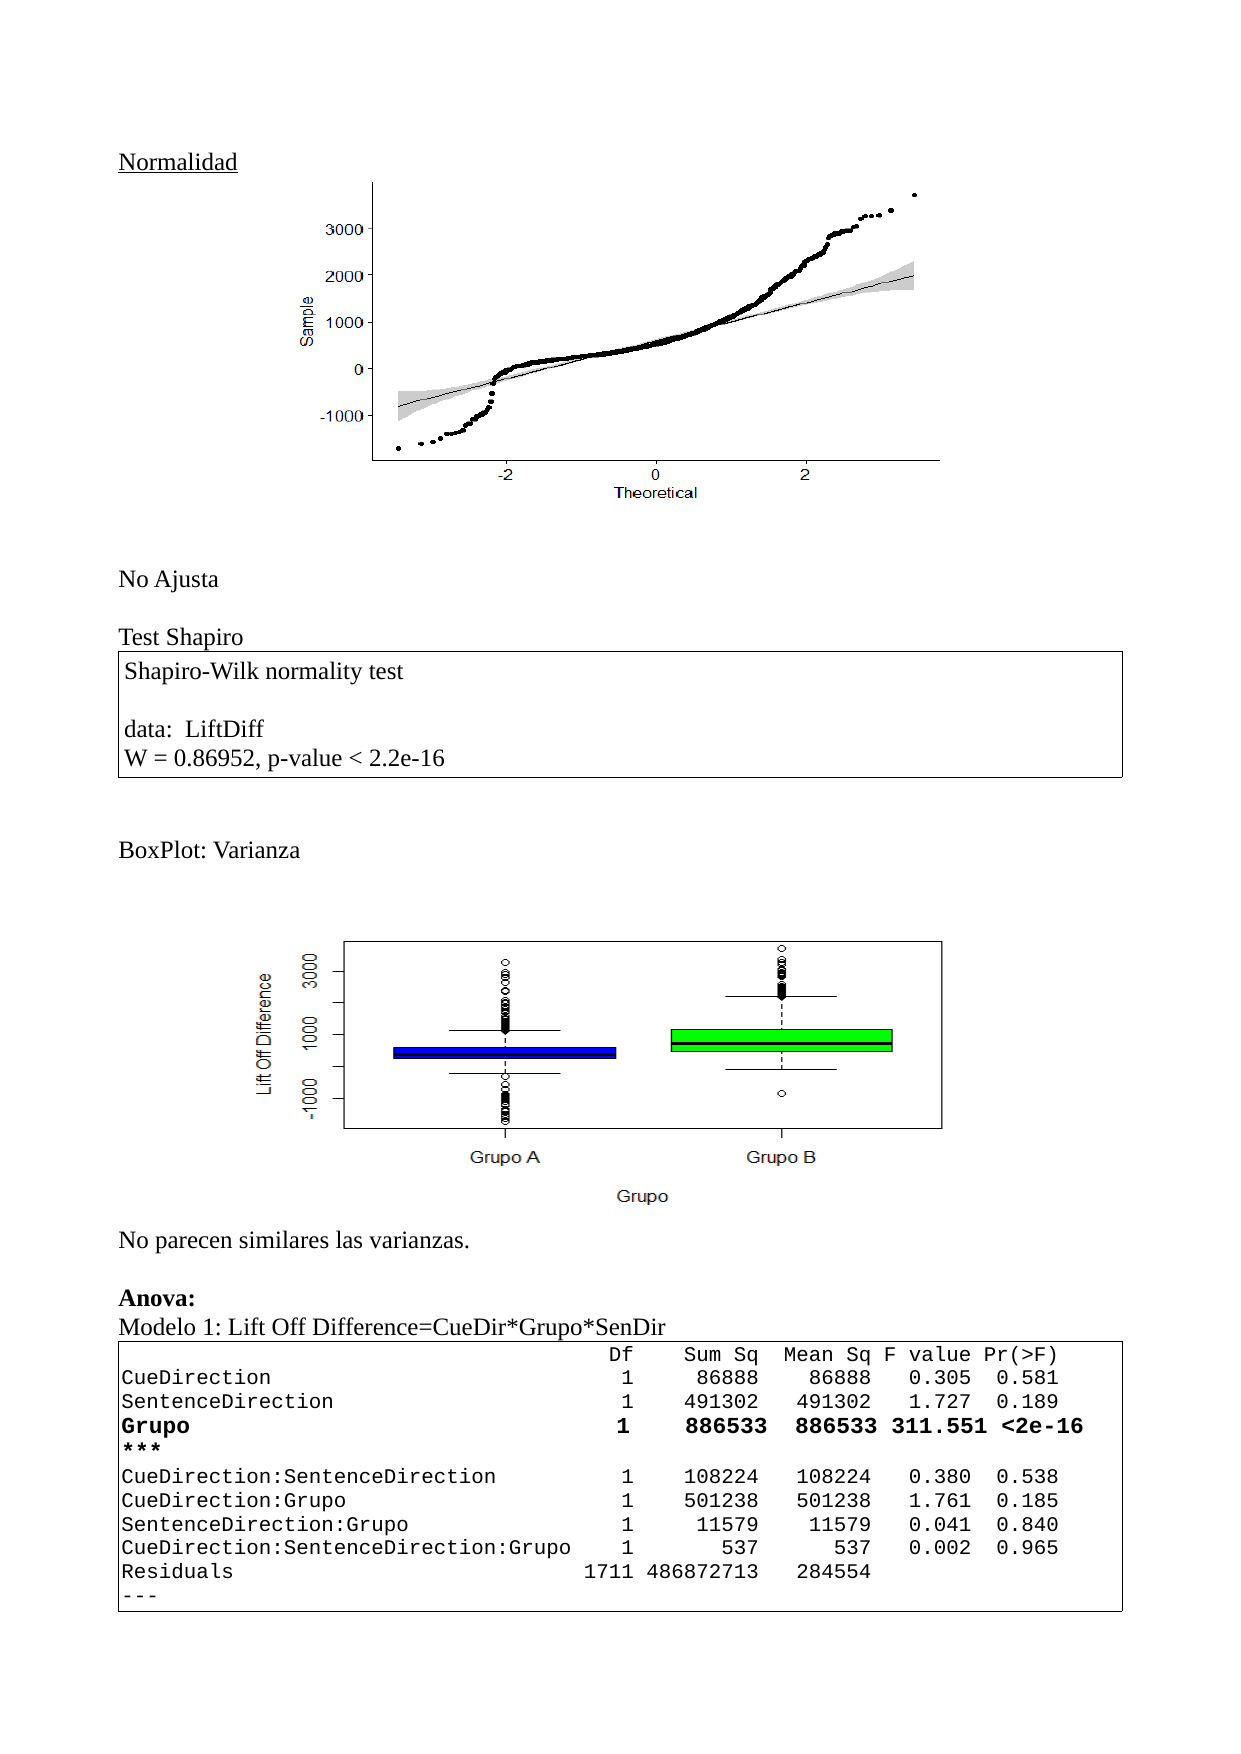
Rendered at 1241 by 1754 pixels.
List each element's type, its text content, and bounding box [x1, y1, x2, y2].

text Grupo 1 886533 886533 311.551 <2e-16 *** [119, 1411, 1122, 1463]
text CueDirection:SentenceDirection 1 108224 108224 0.380 0.538 [119, 1463, 1122, 1487]
text Test Shapiro [118, 622, 1122, 651]
text Residuals 1711 486872713 284554 [119, 1558, 1122, 1582]
text Df Sum Sq Mean Sq F value Pr(>F) [119, 1342, 1122, 1364]
table_header Shapiro-Wilk normality test data: LiftDiff W = 0.86952, p-value < 2.2e-16 [119, 652, 1122, 777]
text No Ajusta [118, 564, 1122, 593]
picture [292, 175, 949, 507]
text CueDirection:SentenceDirection:Grupo 1 537 537 0.002 0.965 [119, 1534, 1122, 1558]
text CueDirection:Grupo 1 501238 501238 1.761 0.185 [119, 1487, 1122, 1511]
text SentenceDirection 1 491302 491302 1.727 0.189 [119, 1388, 1122, 1411]
text Anova: [118, 1283, 1122, 1312]
text Normalidad [118, 147, 1122, 176]
text SentenceDirection:Grupo 1 11579 11579 0.041 0.840 [119, 1511, 1122, 1534]
picture [249, 863, 991, 1226]
text BoxPlot: Varianza [118, 835, 1122, 863]
text --- [119, 1582, 1122, 1611]
text CueDirection 1 86888 86888 0.305 0.581 [119, 1364, 1122, 1388]
text No parecen similares las varianzas. [118, 863, 1122, 1254]
text Modelo 1: Lift Off Difference=CueDir*Grupo*SenDir [118, 1312, 1122, 1341]
